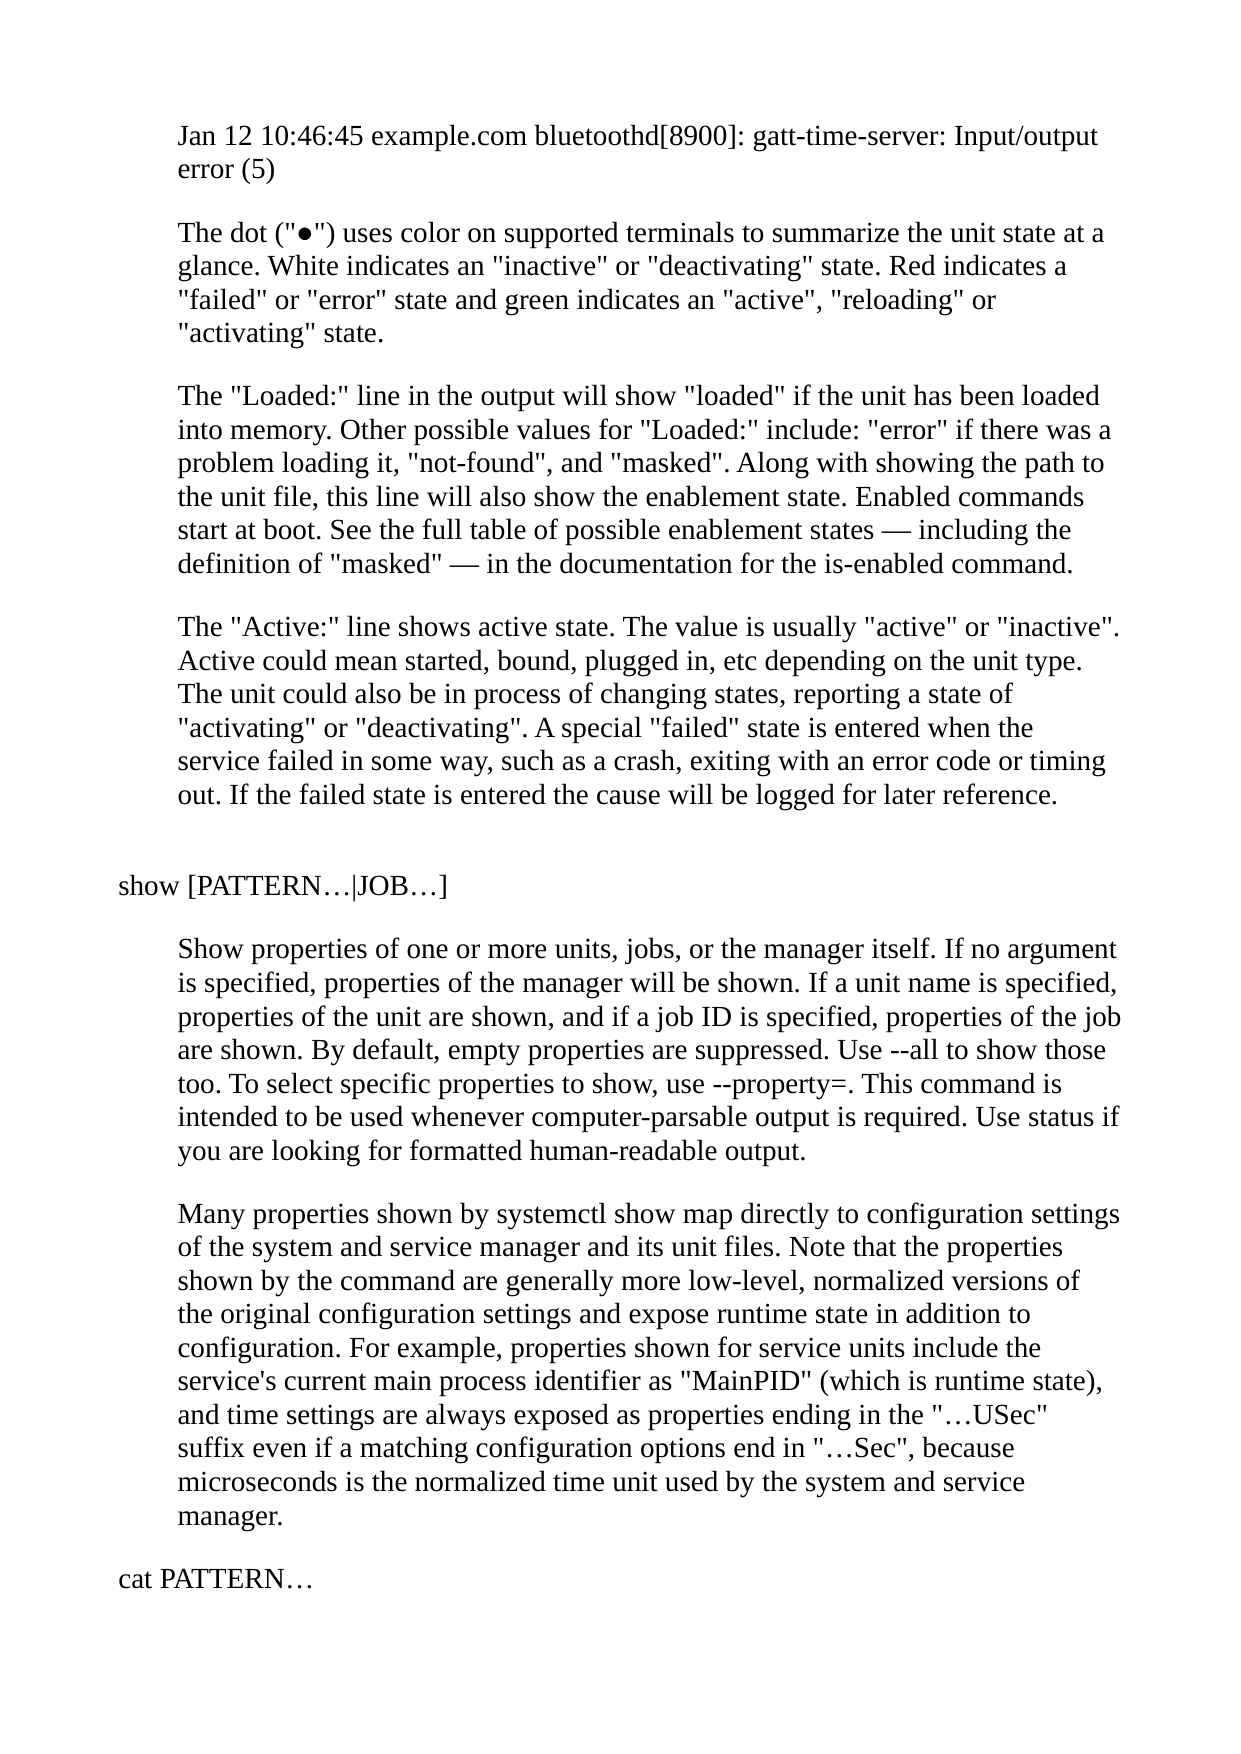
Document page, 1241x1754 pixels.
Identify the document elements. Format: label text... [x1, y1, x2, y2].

subtitle show [PATTERN…|JOB…] [118, 868, 1122, 902]
text Jan 12 10:46:45 example.com bluetoothd[8900]: gatt-time-server: Input/output error (5) [177, 118, 1122, 185]
subtitle cat PATTERN… [118, 1561, 1122, 1594]
list Many properties shown by systemctl show map directly to configuration settings of the system and service manager and its unit files. Note that the properties shown by the command are generally more low-level, normalized versions of the original configuration settings and expose runtime state in addition to configuration. For example, properties shown for service units include the service's current main process identifier as "MainPID" (which is runtime state), and time settings are always exposed as properties ending in the "…USec" suffix even if a matching configuration options end in "…Sec", because microseconds is the normalized time unit used by the system and service manager. [177, 1196, 1122, 1531]
list The "Loaded:" line in the output will show "loaded" if the unit has been loaded into memory. Other possible values for "Loaded:" include: "error" if there was a problem loading it, "not-found", and "masked". Along with showing the path to the unit file, this line will also show the enablement state. Enabled commands start at boot. See the full table of possible enablement states — including the definition of "masked" — in the documentation for the is-enabled command. [177, 378, 1122, 579]
list Show properties of one or more units, jobs, or the manager itself. If no argument is specified, properties of the manager will be shown. If a unit name is specified, properties of the unit are shown, and if a job ID is specified, properties of the job are shown. By default, empty properties are suppressed. Use --all to show those too. To select specific properties to show, use --property=. This command is intended to be used whenever computer-parsable output is required. Use status if you are looking for formatted human-readable output. [177, 932, 1122, 1166]
list The dot ("●") uses color on supported terminals to summarize the unit state at a glance. White indicates an "inactive" or "deactivating" state. Red indicates a "failed" or "error" state and green indicates an "active", "reloading" or "activating" state. [177, 215, 1122, 349]
list The "Active:" line shows active state. The value is usually "active" or "inactive". Active could mean started, bound, plugged in, etc depending on the unit type. The unit could also be in process of changing states, reporting a state of "activating" or "deactivating". A special "failed" state is entered when the service failed in some way, such as a crash, exiting with an error code or timing out. If the failed state is entered the cause will be logged for later reference. [177, 609, 1122, 810]
